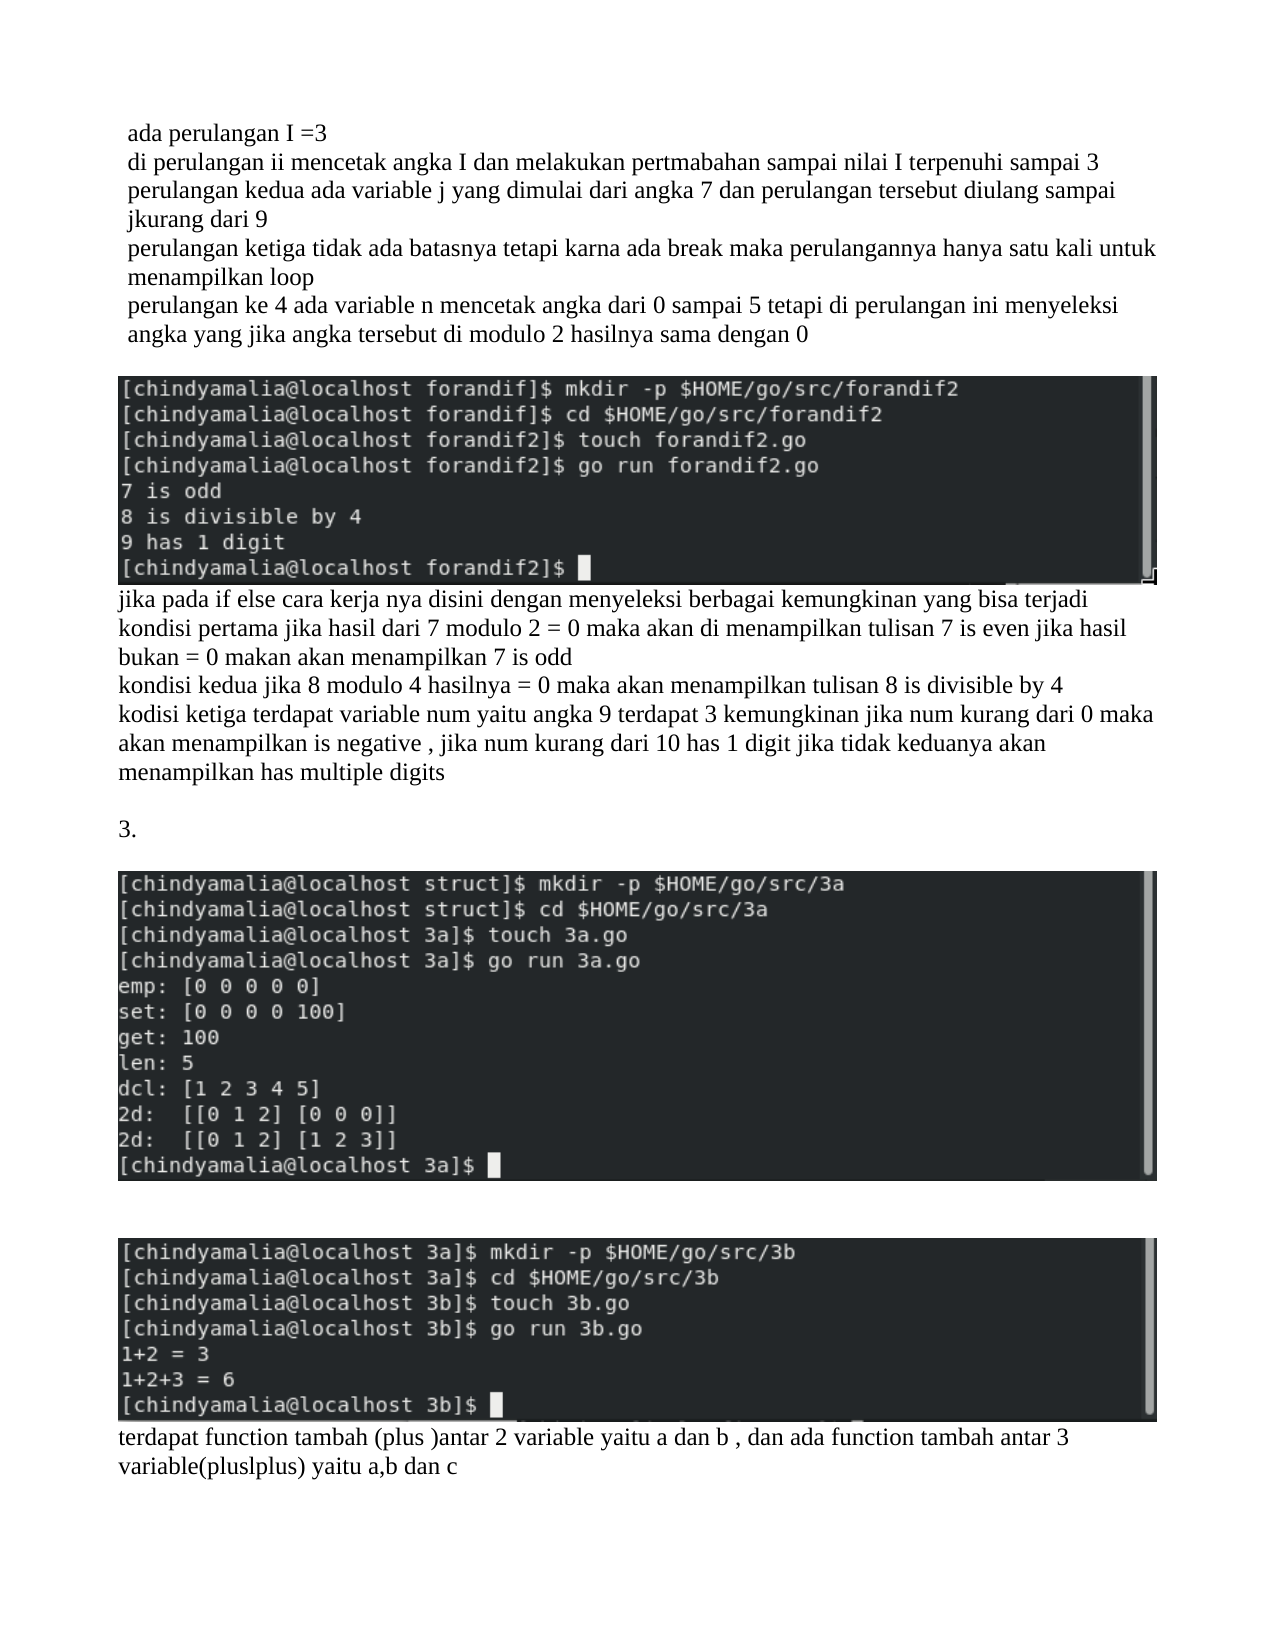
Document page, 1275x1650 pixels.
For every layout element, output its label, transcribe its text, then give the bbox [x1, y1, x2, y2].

text jika pada if else cara kerja nya disini dengan menyeleksi berbagai kemungkinan yang bisa terjadi [118, 585, 1157, 613]
text kondisi pertama jika hasil dari 7 modulo 2 = 0 maka akan di menampilkan tulisan 7 is even jika hasil bukan = 0 makan akan menampilkan 7 is odd [118, 613, 1157, 671]
text perulangan ketiga tidak ada batasnya tetapi karna ada break maka perulangannya hanya satu kali untuk menampilkan loop [127, 233, 1157, 291]
text 3. [118, 814, 1157, 843]
text di perulangan ii mencetak angka I dan melakukan pertmabahan sampai nilai I terpenuhi sampai 3 [127, 147, 1157, 176]
picture [118, 376, 1157, 585]
text perulangan ke 4 ada variable n mencetak angka dari 0 sampai 5 tetapi di perulangan ini menyeleksi angka yang jika angka tersebut di modulo 2 hasilnya sama dengan 0 [127, 291, 1157, 348]
picture [118, 871, 1157, 1181]
picture [118, 1238, 1157, 1422]
text kodisi ketiga terdapat variable num yaitu angka 9 terdapat 3 kemungkinan jika num kurang dari 0 maka akan menampilkan is negative , jika num kurang dari 10 has 1 digit jika tidak keduanya akan menampilkan has multiple digits [118, 699, 1157, 786]
text ada perulangan I =3 [127, 118, 1157, 147]
text terdapat function tambah (plus )antar 2 variable yaitu a dan b , dan ada function tambah antar 3 variable(pluslplus) yaitu a,b dan c [118, 1422, 1157, 1479]
text perulangan kedua ada variable j yang dimulai dari angka 7 dan perulangan tersebut diulang sampai jkurang dari 9 [127, 176, 1157, 233]
text kondisi kedua jika 8 modulo 4 hasilnya = 0 maka akan menampilkan tulisan 8 is divisible by 4 [118, 671, 1157, 699]
